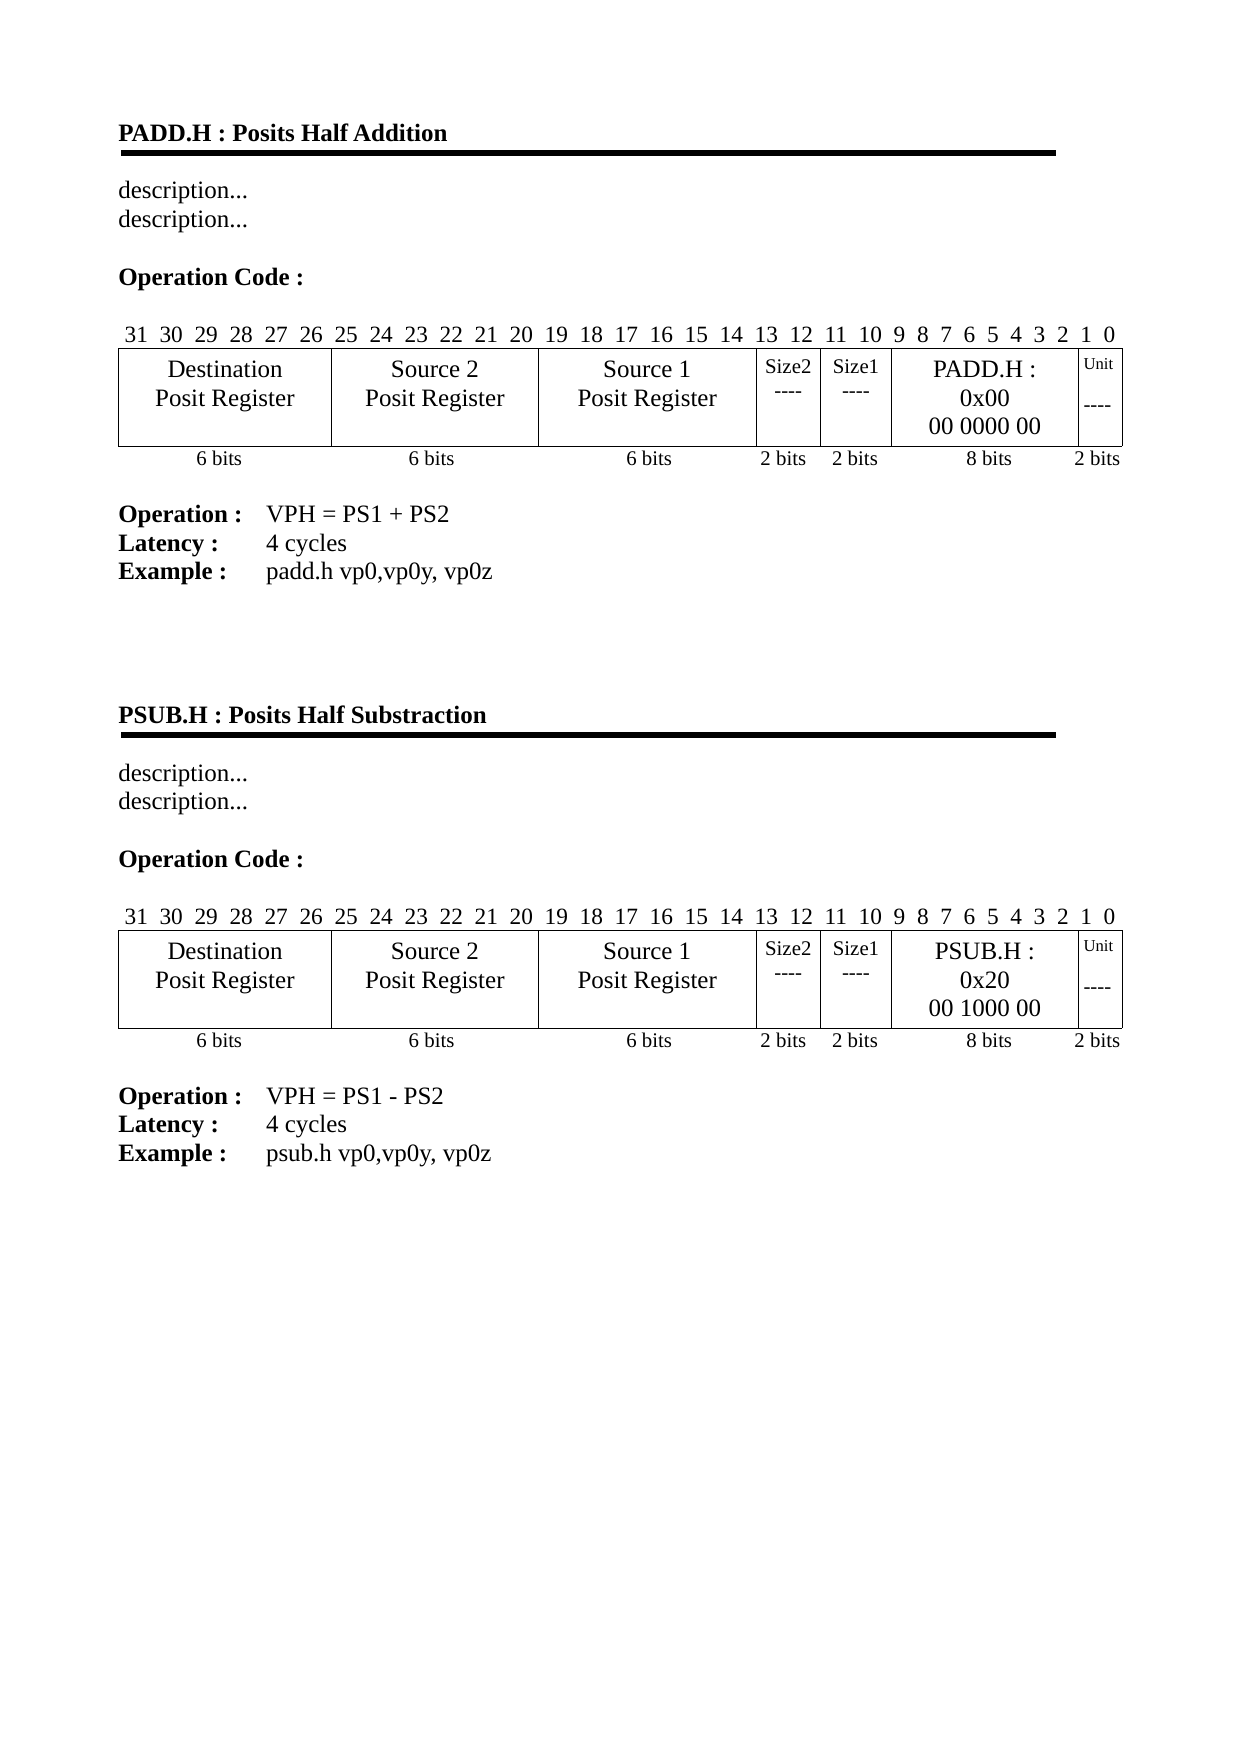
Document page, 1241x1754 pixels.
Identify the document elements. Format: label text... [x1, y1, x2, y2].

text Operation Code : [118, 262, 1122, 291]
text 31 30 29 28 27 26 25 24 23 22 21 20 19 18 17 16 15 14 13 12 11 10 9 8 7 6 5 4 3 2 1 0 [118, 291, 1122, 348]
table_header Source 2 Posit Register [332, 931, 538, 1028]
text description... [118, 204, 1122, 262]
table_header Size2 ---- [757, 349, 820, 446]
text Operation : VPH = PS1 - PS2 [118, 1081, 1122, 1109]
table_header Unit ---- [1079, 349, 1122, 446]
text Operation : VPH = PS1 + PS2 [118, 499, 1122, 528]
text PSUB.H : Posits Half Substraction [118, 700, 1122, 758]
table_header Source 1 Posit Register [539, 349, 756, 446]
text description... [118, 176, 1122, 204]
table_header Size1 ---- [821, 349, 891, 446]
table_header Destination Posit Register [119, 349, 331, 446]
table_header Unit ---- [1079, 931, 1122, 1028]
text Latency : 4 cycles Example : psub.h vp0,vp0y, vp0z [118, 1109, 1122, 1167]
table_header PADD.H : 0x00 00 0000 00 [892, 349, 1078, 446]
text 31 30 29 28 27 26 25 24 23 22 21 20 19 18 17 16 15 14 13 12 11 10 9 8 7 6 5 4 3 2 1 0 [118, 873, 1122, 930]
table_header Size2 ---- [757, 931, 820, 1028]
table_header Destination Posit Register [119, 931, 331, 1028]
text 6 bits 6 bits 6 bits 2 bits 2 bits 8 bits 2 bits [118, 1029, 1122, 1052]
table_header Size1 ---- [821, 931, 891, 1028]
text Latency : 4 cycles Example : padd.h vp0,vp0y, vp0z [118, 528, 1122, 585]
table_header Source 2 Posit Register [332, 349, 538, 446]
table_header PSUB.H : 0x20 00 1000 00 [892, 931, 1078, 1028]
text 6 bits 6 bits 6 bits 2 bits 2 bits 8 bits 2 bits [118, 447, 1122, 470]
text description... [118, 758, 1122, 786]
text description... [118, 786, 1122, 844]
table_header Source 1 Posit Register [539, 931, 756, 1028]
text Operation Code : [118, 844, 1122, 873]
text PADD.H : Posits Half Addition [118, 118, 1122, 176]
